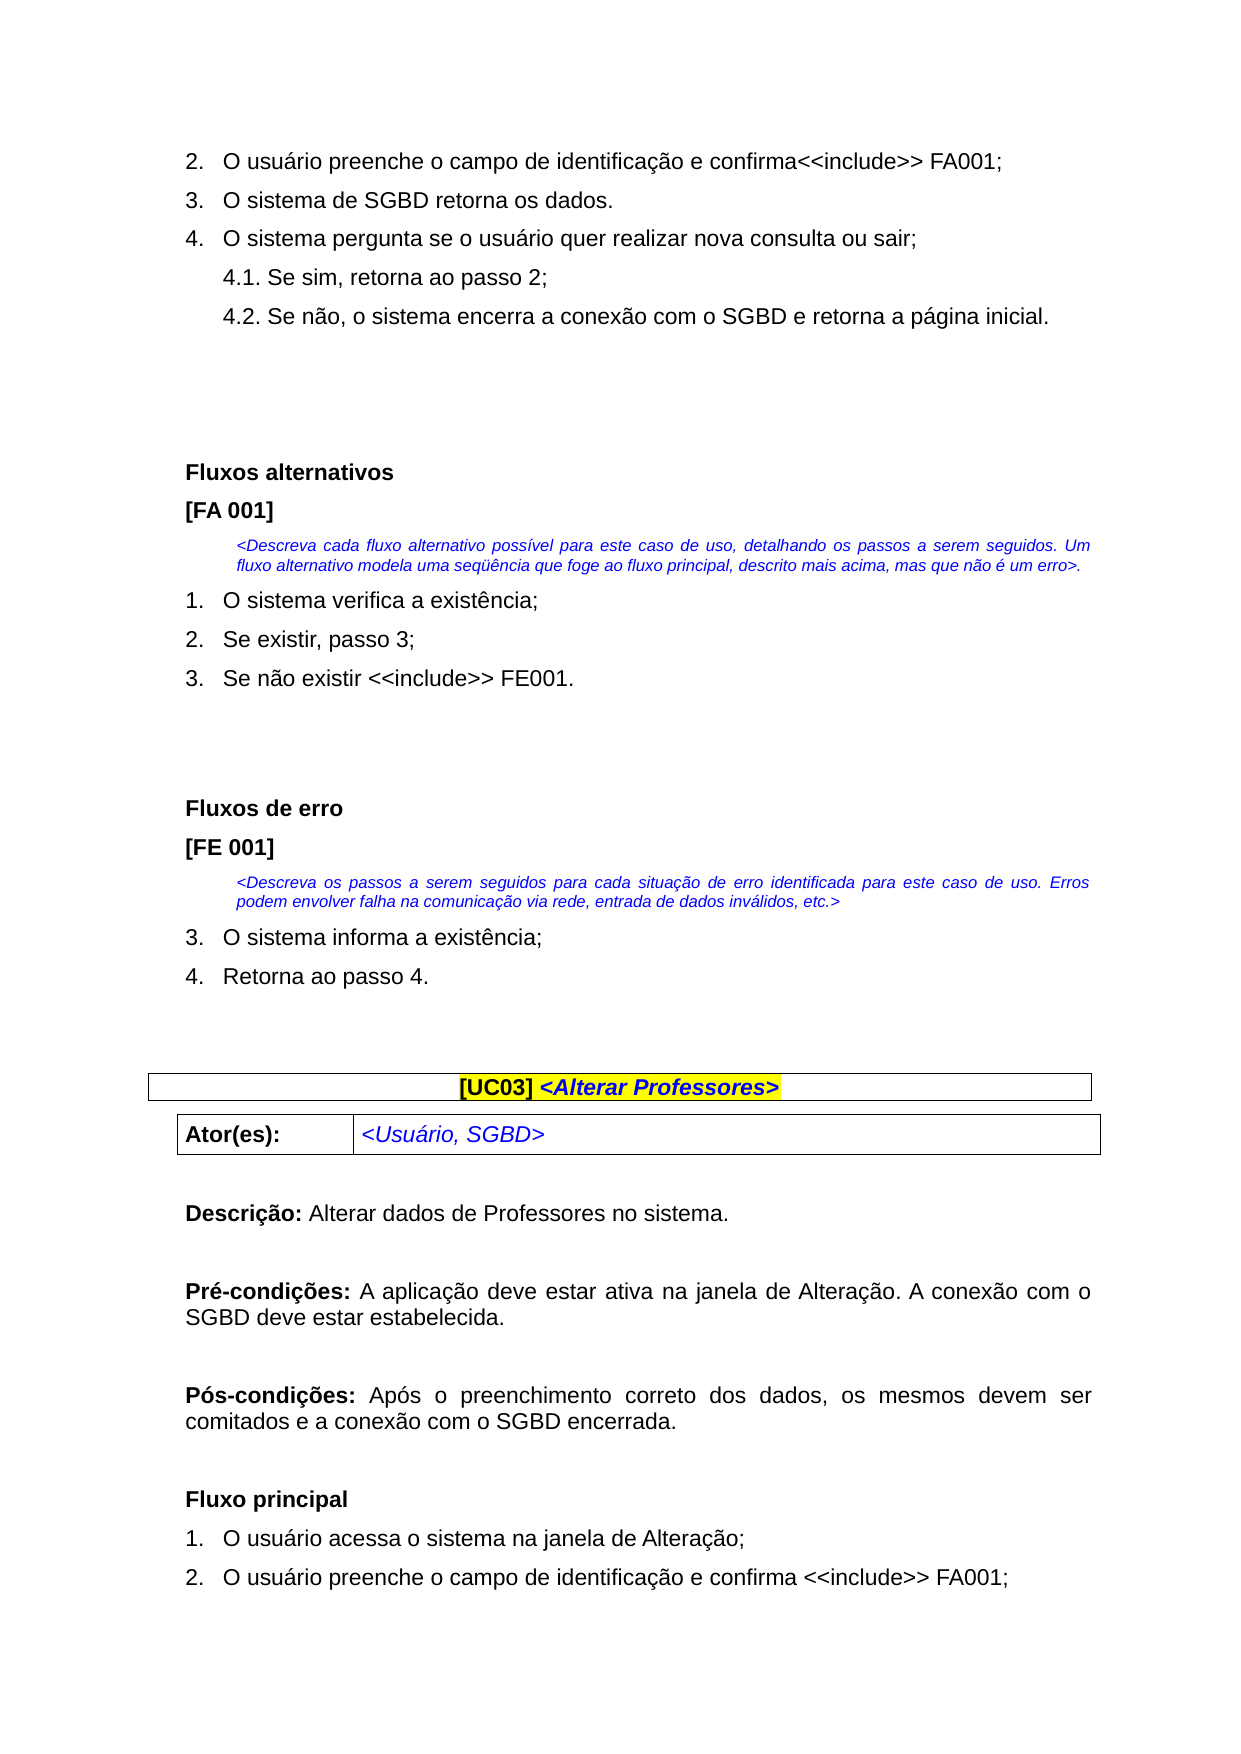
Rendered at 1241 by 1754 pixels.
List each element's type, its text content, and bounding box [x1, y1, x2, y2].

list O sistema informa a existência; [185, 924, 1092, 950]
list O sistema pergunta se o usuário quer realizar nova consulta ou sair; [185, 225, 1092, 252]
text Pré-condições: A aplicação deve estar ativa na janela de Alteração. A conexão com o SGBD deve estar estabelecida. [185, 1278, 1092, 1330]
list Se não existir <<include>> FE001. [185, 665, 1092, 691]
text Descrição: Alterar dados de Professores no sistema. [185, 1200, 1092, 1226]
list O sistema de SGBD retorna os dados. [185, 187, 1092, 213]
text 4.1. Se sim, retorna ao passo 2; [223, 264, 1092, 291]
text Fluxos de erro [185, 795, 1092, 822]
text 4.2. Se não, o sistema encerra a conexão com o SGBD e retorna a página inicial. [223, 303, 1092, 329]
list O usuário acessa o sistema na janela de Alteração; [185, 1524, 1092, 1551]
list Se existir, passo 3; [185, 626, 1092, 652]
text [FE 001] [148, 834, 1092, 860]
list O usuário preenche o campo de identificação e confirma <<include>> FA001; [185, 1563, 1092, 1590]
text <Descreva os passos a serem seguidos para cada situação de erro identificada para este caso de uso. Erros podem envolver falha na comunicação via rede, entrada de dados inválidos, etc.> [236, 873, 1092, 911]
text [UC03] <Alterar Professores> [149, 1074, 1091, 1100]
text Fluxo principal [185, 1486, 1092, 1512]
table_header Ator(es): [178, 1115, 353, 1154]
text [FA 001] [148, 497, 1092, 524]
text Fluxos alternativos [185, 458, 1092, 485]
text Pós-condições: Após o preenchimento correto dos dados, os mesmos devem ser comitados e a conexão com o SGBD encerrada. [185, 1382, 1092, 1434]
text <Descreva cada fluxo alternativo possível para este caso de uso, detalhando os passos a serem seguidos. Um fluxo alternativo modela uma seqüência que foge ao fluxo principal, descrito mais acima, mas que não é um erro>. [236, 536, 1092, 574]
table_header <Usuário, SGBD> [354, 1115, 1100, 1154]
list O sistema verifica a existência; [185, 587, 1092, 613]
list O usuário preenche o campo de identificação e confirma<<include>> FA001; [185, 148, 1092, 174]
list Retorna ao passo 4. [185, 963, 1092, 989]
